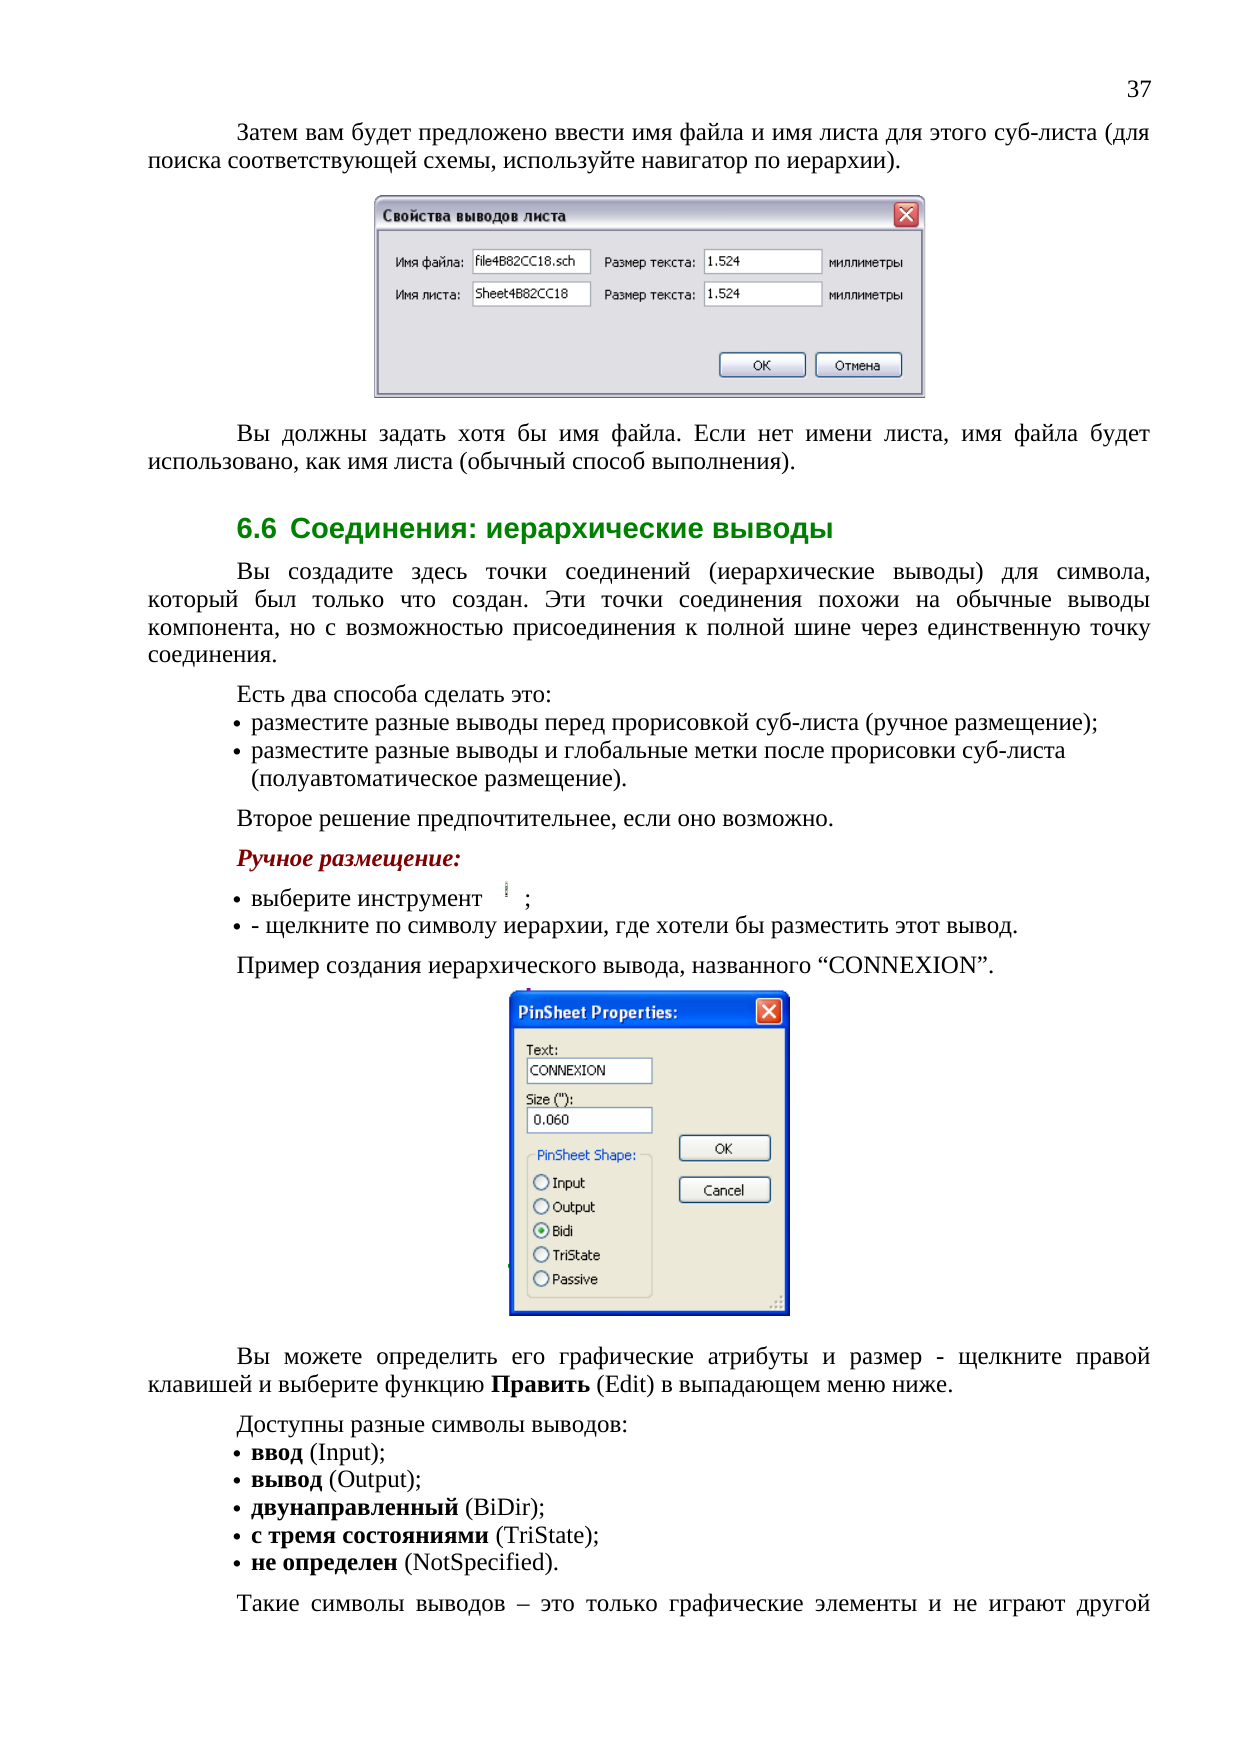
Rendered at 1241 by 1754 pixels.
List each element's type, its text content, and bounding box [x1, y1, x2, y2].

text Ручное размещение: [148, 844, 1152, 872]
text Доступны разные символы выводов: [148, 1410, 1152, 1438]
text Вы должны задать хотя бы имя файла. Если нет имени листа, имя файла будет использовано, как имя листа (обычный способ выполнения). [148, 419, 1152, 474]
text Затем вам будет предложено ввести имя файла и имя листа для этого суб-листа (для поиска соответствующей схемы, используйте навигатор по иерархии). [148, 118, 1152, 173]
list разместите разные выводы и глобальные метки после прорисовки суб-листа (полуавтоматическое размещение). [234, 736, 1152, 791]
picture [374, 195, 926, 398]
list разместите разные выводы перед прорисовкой суб-листа (ручное размещение); [234, 708, 1152, 736]
list с тремя состояниями (TriState); [234, 1521, 1152, 1548]
list не определен (NotSpecified). [234, 1548, 1152, 1576]
text Есть два способа сделать это: [148, 681, 1152, 708]
text Вы создадите здесь точки соединений (иерархические выводы) для символа, который был только что создан. Эти точки соединения похожи на обычные выводы компонента, но с возможностью присоединения к полной шине через единственную точку соединения. [148, 557, 1152, 668]
list ввод (Input); [234, 1438, 1152, 1465]
list двунаправленный (BiDir); [234, 1493, 1152, 1521]
text Вы можете определить его графические атрибуты и размер - щелкните правой клавишей и выберите функцию Править (Edit) в выпадающем меню ниже. [148, 1342, 1152, 1397]
text Такие символы выводов – это только графические элементы и не играют другой [148, 1589, 1152, 1616]
list - щелкните по символу иерархии, где хотели бы разместить этот вывод. [234, 911, 1152, 939]
list вывод (Output); [234, 1465, 1152, 1493]
text Пример создания иерархического вывода, названного “CONNEXION”. [148, 952, 1152, 979]
subtitle Соединения: иерархические выводы [148, 512, 1152, 545]
list выберите инструмент ; [234, 872, 1152, 911]
text Второе решение предпочтительнее, если оно возможно. [148, 804, 1152, 832]
